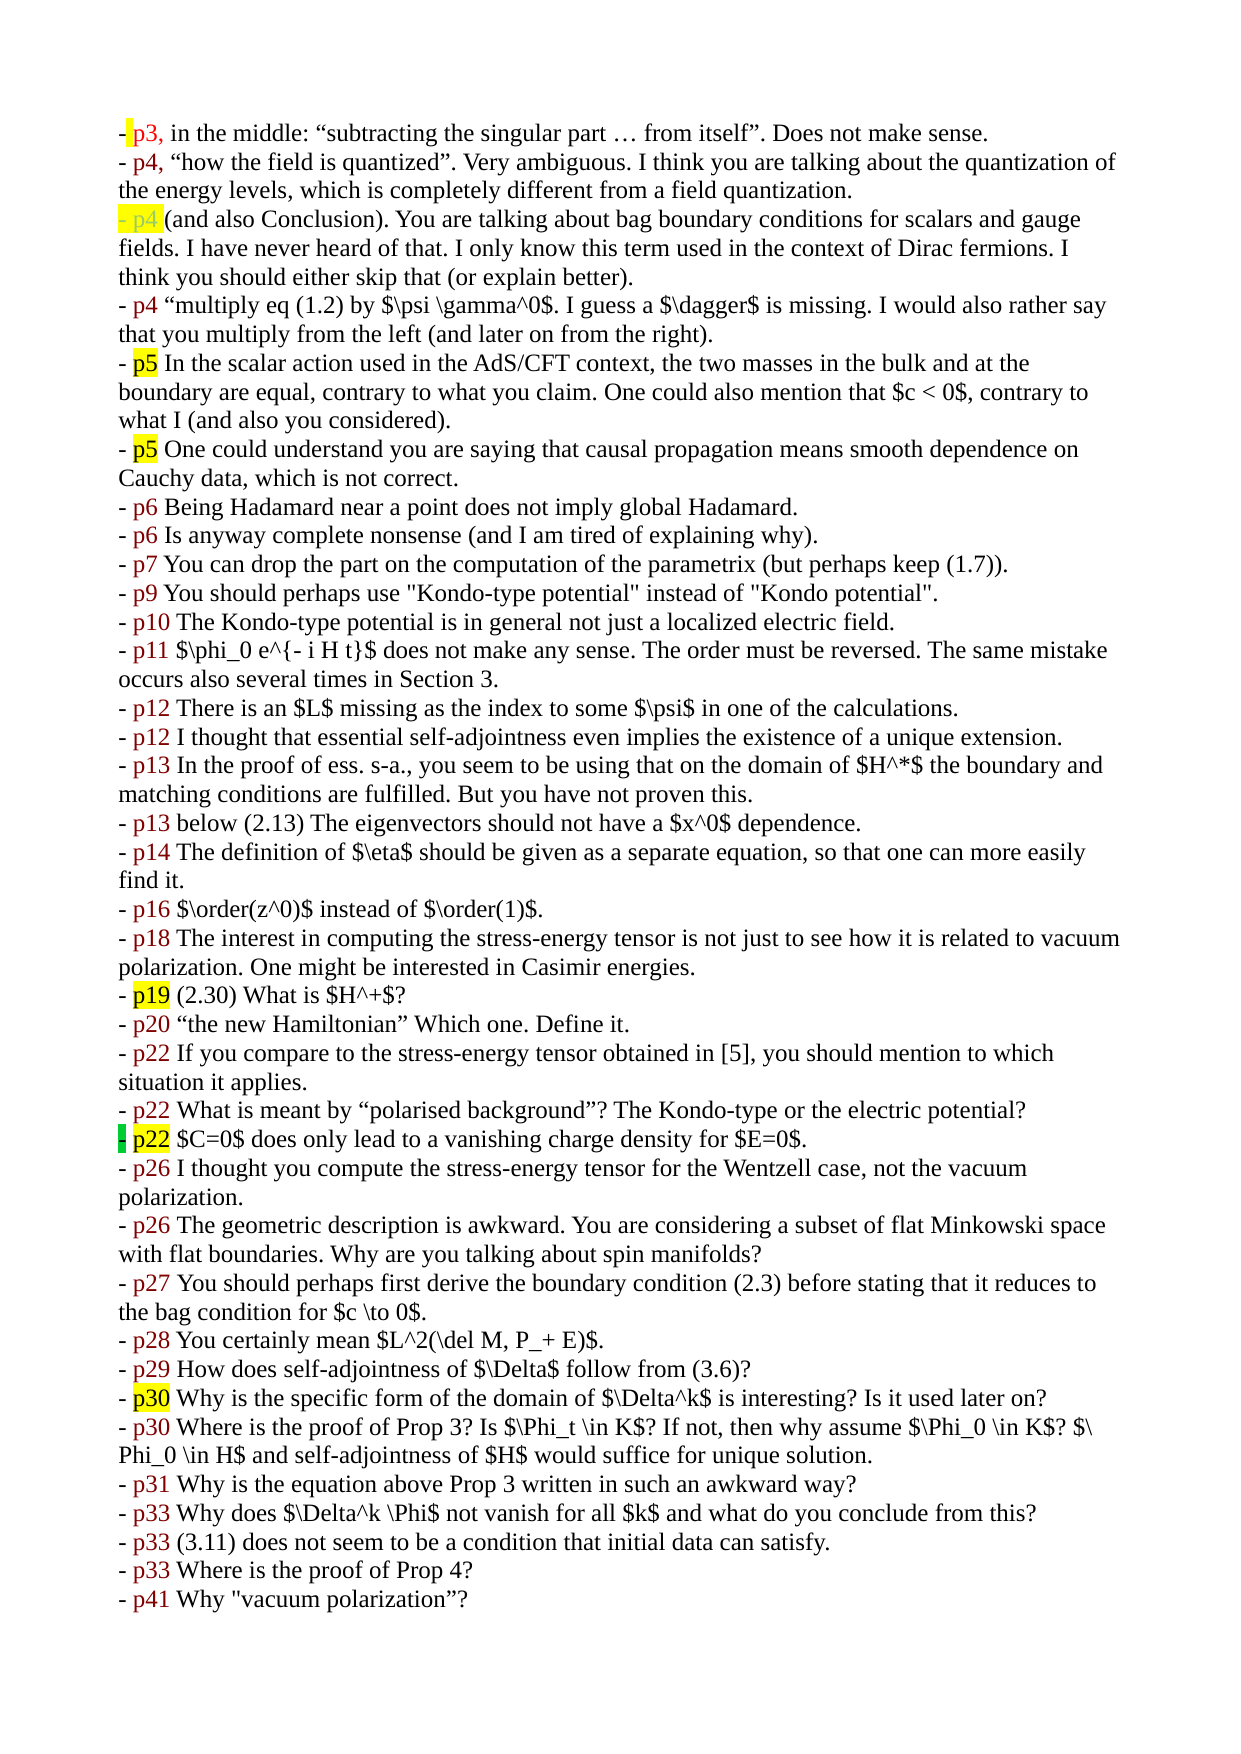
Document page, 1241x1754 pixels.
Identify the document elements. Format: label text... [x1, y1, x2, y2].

text - p29 How does self-adjointness of $\Delta$ follow from (3.6)? [118, 1354, 1122, 1383]
text - p19 (2.30) What is $H^+$? [118, 981, 1122, 1009]
text - p20 “the new Hamiltonian” Which one. Define it. [118, 1009, 1122, 1038]
text - p6 Being Hadamard near a point does not imply global Hadamard. [118, 492, 1122, 521]
text - p14 The definition of $\eta$ should be given as a separate equation, so that one can more easily find it. [118, 837, 1122, 894]
text - p12 I thought that essential self-adjointness even implies the existence of a unique extension. [118, 722, 1122, 751]
text - p4, “how the field is quantized”. Very ambiguous. I think you are talking about the quantization of the energy levels, which is completely different from a field quantization. [118, 147, 1122, 204]
text - p4 “multiply eq (1.2) by $\psi \gamma^0$. I guess a $\dagger$ is missing. I would also rather say that you multiply from the left (and later on from the right). [118, 291, 1122, 348]
text - p5 One could understand you are saying that causal propagation means smooth dependence on Cauchy data, which is not correct. [118, 434, 1122, 492]
text - p7 You can drop the part on the computation of the parametrix (but perhaps keep (1.7)). [118, 549, 1122, 578]
text - p30 Where is the proof of Prop 3? Is $\Phi_t \in K$? If not, then why assume $\Phi_0 \in K$? $\Phi_0 \in H$ and self-adjointness of $H$ would suffice for unique solution. [118, 1412, 1122, 1469]
text - p11 $\phi_0 e^{- i H t}$ does not make any sense. The order must be reversed. The same mistake occurs also several times in Section 3. [118, 636, 1122, 693]
text - p27 You should perhaps first derive the boundary condition (2.3) before stating that it reduces to the bag condition for $c \to 0$. [118, 1268, 1122, 1326]
text - p13 below (2.13) The eigenvectors should not have a $x^0$ dependence. [118, 808, 1122, 837]
text - p33 Where is the proof of Prop 4? [118, 1556, 1122, 1584]
text - p33 Why does $\Delta^k \Phi$ not vanish for all $k$ and what do you conclude from this? [118, 1498, 1122, 1527]
text - p22 $C=0$ does only lead to a vanishing charge density for $E=0$. [118, 1124, 1122, 1153]
text - p16 $\order(z^0)$ instead of $\order(1)$. [118, 894, 1122, 923]
text - p41 Why "vacuum polarization”? [118, 1584, 1122, 1613]
text - p10 The Kondo-type potential is in general not just a localized electric field. [118, 607, 1122, 636]
text - p18 The interest in computing the stress-energy tensor is not just to see how it is related to vacuum polarization. One might be interested in Casimir energies. [118, 923, 1122, 981]
text - p26 I thought you compute the stress-energy tensor for the Wentzell case, not the vacuum polarization. [118, 1153, 1122, 1211]
text - p3, in the middle: “subtracting the singular part … from itself”. Does not make sense. [118, 118, 1122, 147]
text - p12 There is an $L$ missing as the index to some $\psi$ in one of the calculations. [118, 693, 1122, 722]
text - p30 Why is the specific form of the domain of $\Delta^k$ is interesting? Is it used later on? [118, 1383, 1122, 1412]
text - p9 You should perhaps use "Kondo-type potential" instead of "Kondo potential". [118, 578, 1122, 607]
text - p28 You certainly mean $L^2(\del M, P_+ E)$. [118, 1326, 1122, 1354]
text - p4 (and also Conclusion). You are talking about bag boundary conditions for scalars and gauge fields. I have never heard of that. I only know this term used in the context of Dirac fermions. I think you should either skip that (or explain better). [118, 204, 1122, 291]
text - p31 Why is the equation above Prop 3 written in such an awkward way? [118, 1469, 1122, 1498]
text - p5 In the scalar action used in the AdS/CFT context, the two masses in the bulk and at the boundary are equal, contrary to what you claim. One could also mention that $c < 0$, contrary to what I (and also you considered). [118, 348, 1122, 434]
text - p33 (3.11) does not seem to be a condition that initial data can satisfy. [118, 1527, 1122, 1556]
text - p26 The geometric description is awkward. You are considering a subset of flat Minkowski space with flat boundaries. Why are you talking about spin manifolds? [118, 1211, 1122, 1268]
text - p13 In the proof of ess. s-a., you seem to be using that on the domain of $H^*$ the boundary and matching conditions are fulfilled. But you have not proven this. [118, 751, 1122, 808]
text - p6 Is anyway complete nonsense (and I am tired of explaining why). [118, 521, 1122, 549]
text - p22 What is meant by “polarised background”? The Kondo-type or the electric potential? [118, 1096, 1122, 1124]
text - p22 If you compare to the stress-energy tensor obtained in [5], you should mention to which situation it applies. [118, 1038, 1122, 1096]
